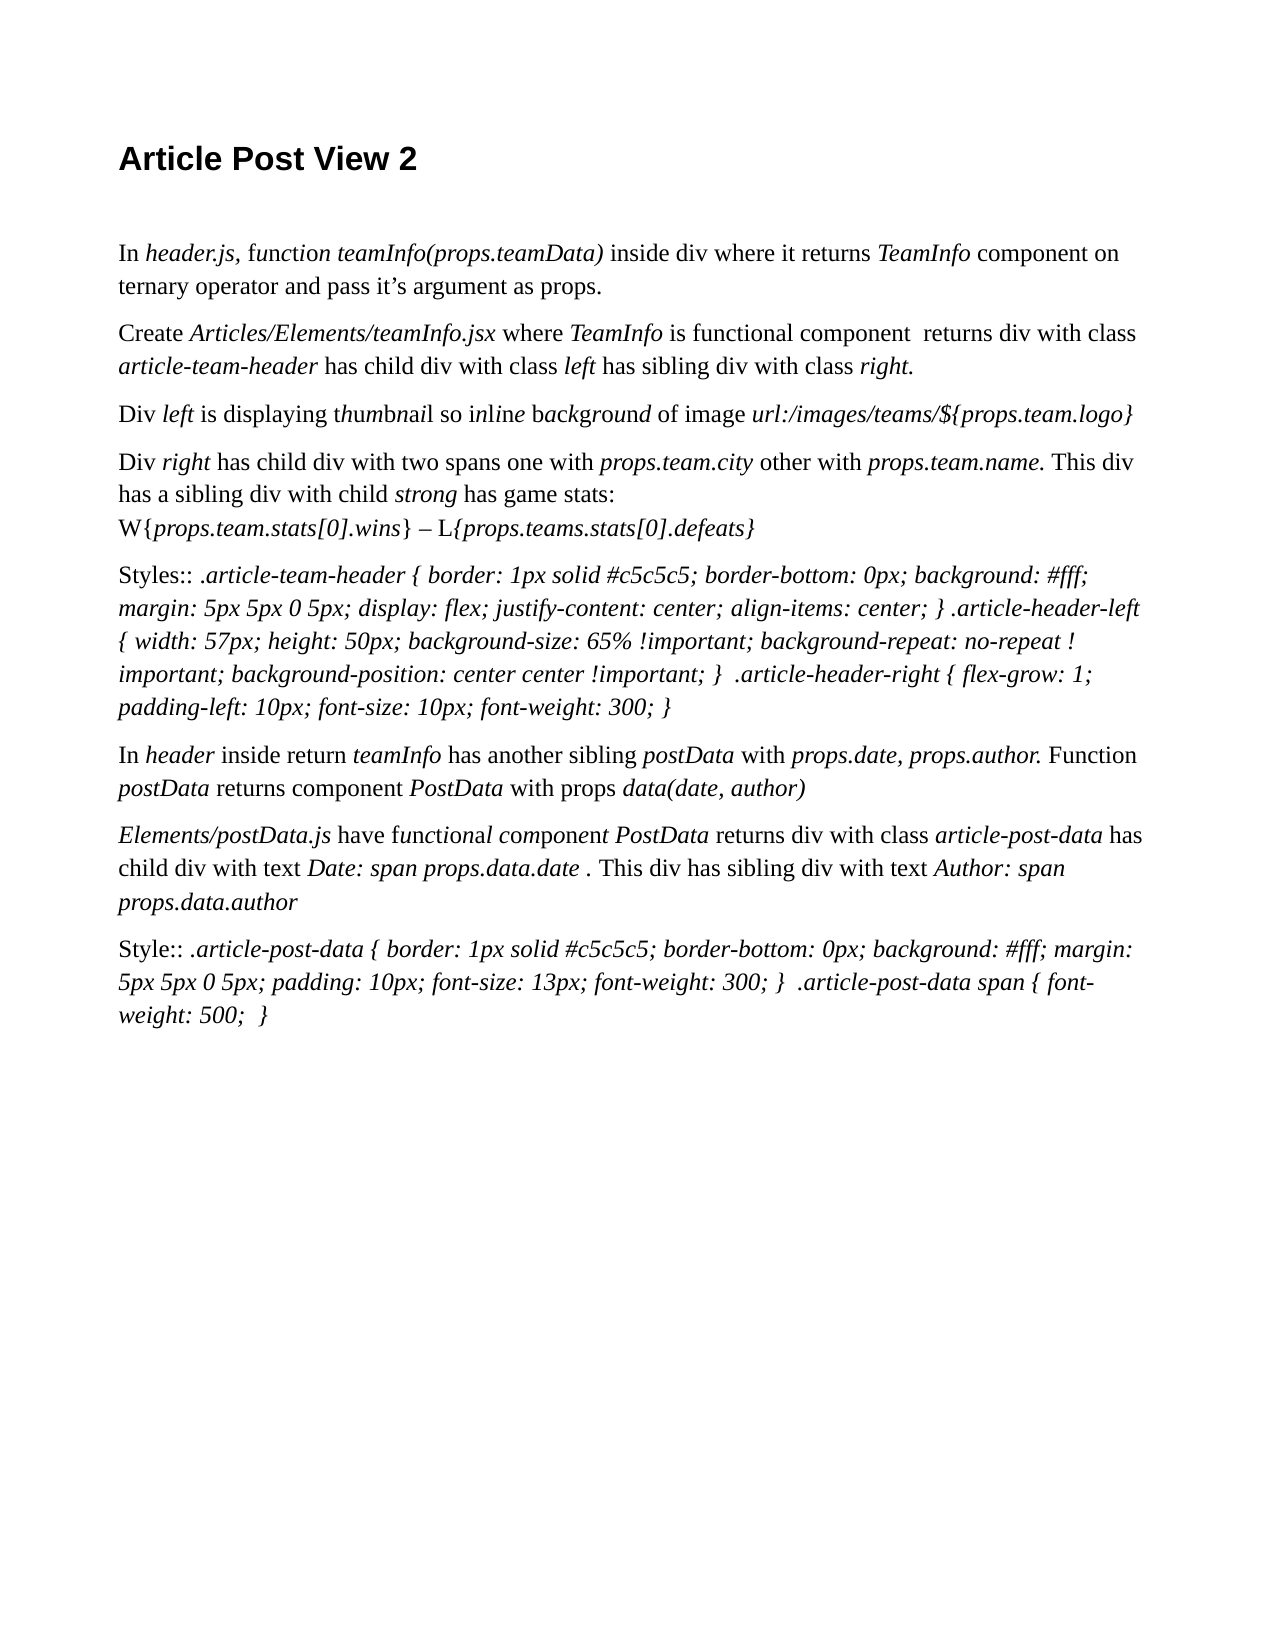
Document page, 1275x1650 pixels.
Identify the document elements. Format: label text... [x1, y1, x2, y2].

text Div right has child div with two spans one with props.team.city other with props.team.name. This div has a sibling div with child strong has game stats: W{props.team.stats[0].wins} – L{props.teams.stats[0].defeats} [118, 447, 1157, 541]
subtitle Article Post View 2 [118, 139, 1157, 178]
text In header inside return teamInfo has another sibling postData with props.date, props.author. Function postData returns component PostData with props data(date, author) [118, 740, 1157, 802]
text Style:: .article-post-data { border: 1px solid #c5c5c5; border-bottom: 0px; background: #fff; margin: 5px 5px 0 5px; padding: 10px; font-size: 13px; font-weight: 300; } .article-post-data span { font-weight: 500; } [118, 934, 1157, 1029]
text Elements/postData.js have functional component PostData returns div with class article-post-data has child div with text Date: span props.data.date . This div has sibling div with text Author: span props.data.author [118, 821, 1157, 915]
text Create Articles/Elements/teamInfo.jsx where TeamInfo is functional component returns div with class article-team-header has child div with class left has sibling div with class right. [118, 318, 1157, 380]
text Styles:: .article-team-header { border: 1px solid #c5c5c5; border-bottom: 0px; background: #fff; margin: 5px 5px 0 5px; display: flex; justify-content: center; align-items: center; } .article-header-left { width: 57px; height: 50px; background-size: 65% !important; background-repeat: no-repeat !important; background-position: center center !important; } .article-header-right { flex-grow: 1; padding-left: 10px; font-size: 10px; font-weight: 300; } [118, 560, 1157, 721]
text In header.js, function teamInfo(props.teamData) inside div where it returns TeamInfo component on ternary operator and pass it’s argument as props. [118, 238, 1157, 299]
text Div left is displaying thumbnail so inline background of image url:/images/teams/${props.team.logo} [118, 399, 1157, 428]
